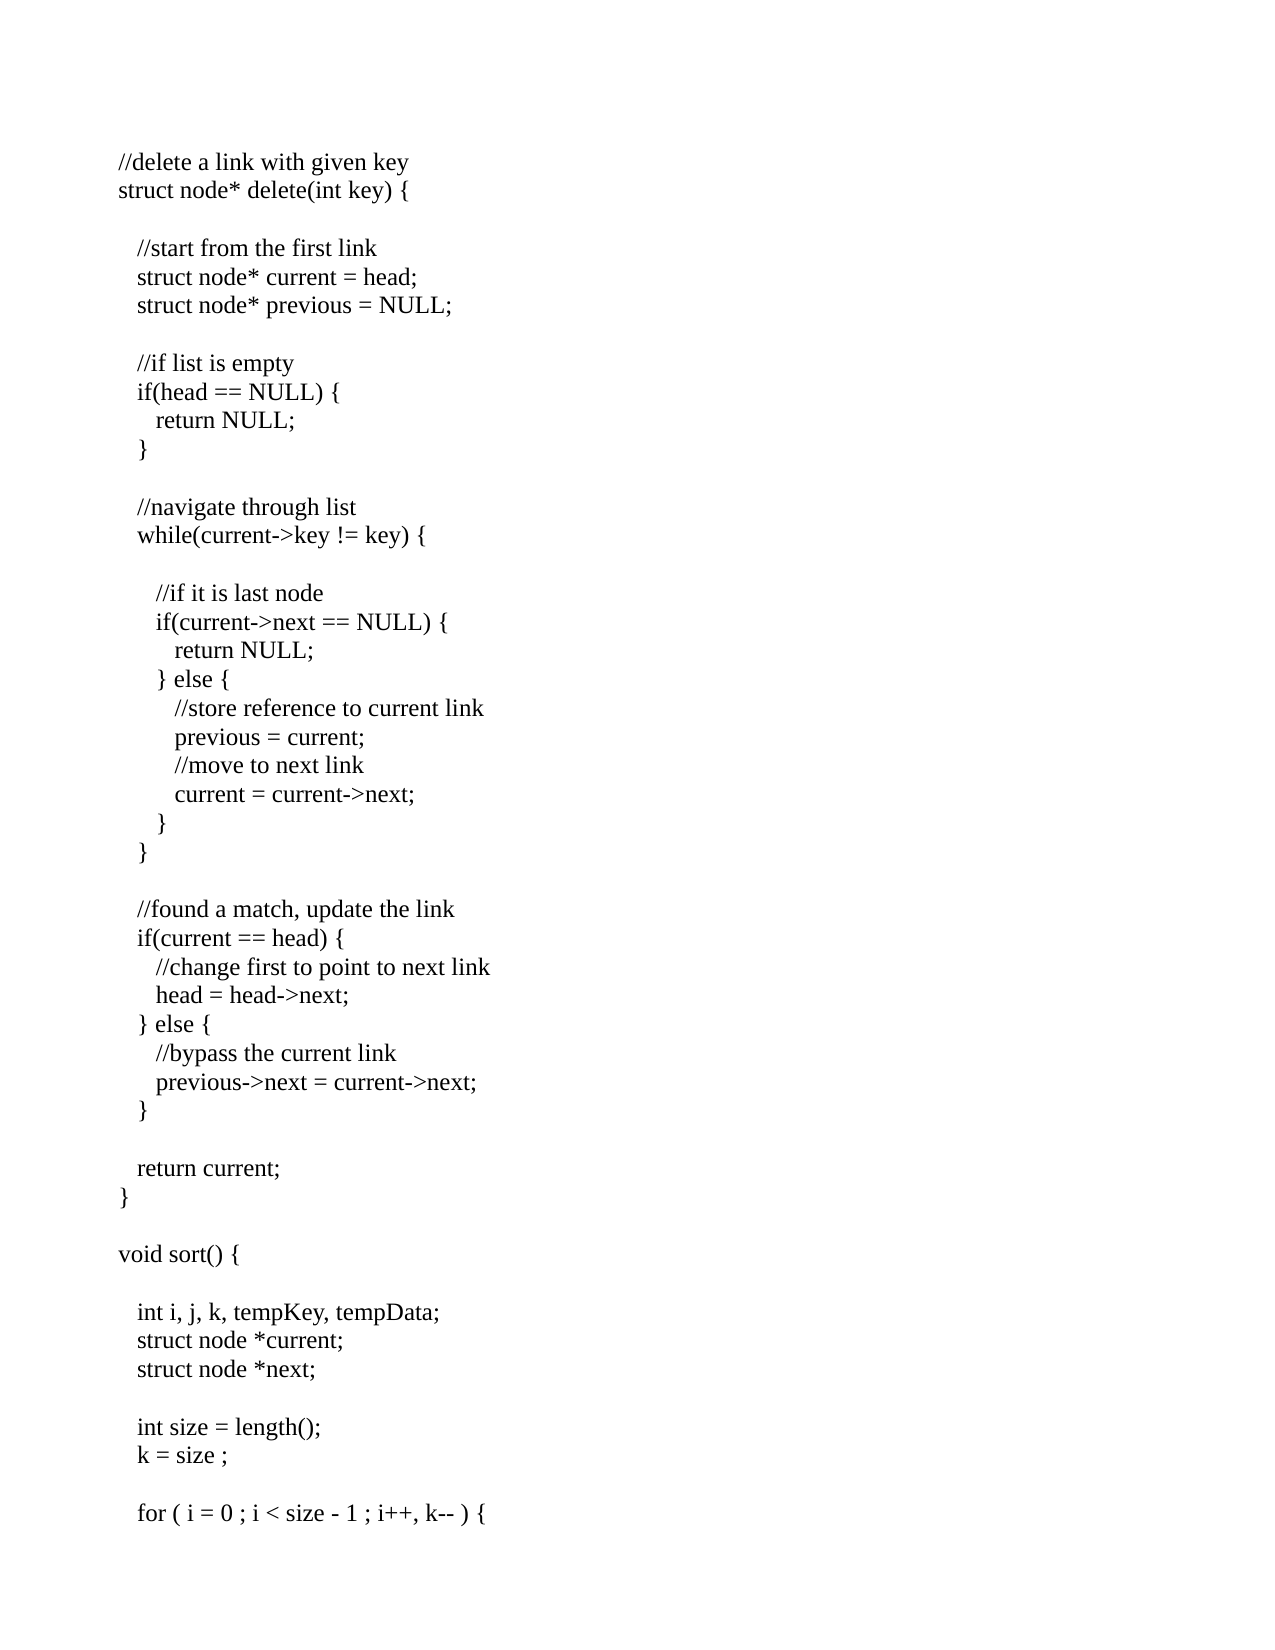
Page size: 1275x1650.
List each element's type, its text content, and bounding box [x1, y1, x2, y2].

text //bypass the current link [118, 1038, 1157, 1067]
text current = current->next; [118, 779, 1157, 808]
text struct node* current = head; [118, 262, 1157, 291]
text struct node* delete(int key) { [118, 176, 1157, 204]
text } else { [118, 1009, 1157, 1038]
text if(current->next == NULL) { [118, 607, 1157, 636]
text previous = current; [118, 722, 1157, 751]
text //found a match, update the link [118, 894, 1157, 923]
text if(current == head) { [118, 923, 1157, 952]
text head = head->next; [118, 981, 1157, 1009]
text //change first to point to next link [118, 952, 1157, 981]
text //if it is last node [118, 578, 1157, 607]
text //store reference to current link [118, 693, 1157, 722]
text return current; [118, 1153, 1157, 1182]
text } [118, 837, 1157, 866]
text struct node *current; [118, 1326, 1157, 1354]
text return NULL; [118, 636, 1157, 664]
text struct node* previous = NULL; [118, 291, 1157, 319]
text //start from the first link [118, 233, 1157, 262]
text } [118, 1096, 1157, 1124]
text //navigate through list [118, 492, 1157, 521]
text int i, j, k, tempKey, tempData; [118, 1297, 1157, 1326]
text for ( i = 0 ; i < size - 1 ; i++, k-- ) { [118, 1498, 1157, 1527]
text //delete a link with given key [118, 147, 1157, 176]
text //if list is empty [118, 348, 1157, 377]
text } [118, 808, 1157, 837]
text //move to next link [118, 751, 1157, 779]
text struct node *next; [118, 1354, 1157, 1383]
text } else { [118, 664, 1157, 693]
text int size = length(); [118, 1412, 1157, 1441]
text if(head == NULL) { [118, 377, 1157, 406]
text previous->next = current->next; [118, 1067, 1157, 1096]
text k = size ; [118, 1441, 1157, 1469]
text } [118, 434, 1157, 463]
text } [118, 1182, 1157, 1211]
text return NULL; [118, 406, 1157, 434]
text void sort() { [118, 1239, 1157, 1268]
text while(current->key != key) { [118, 521, 1157, 549]
